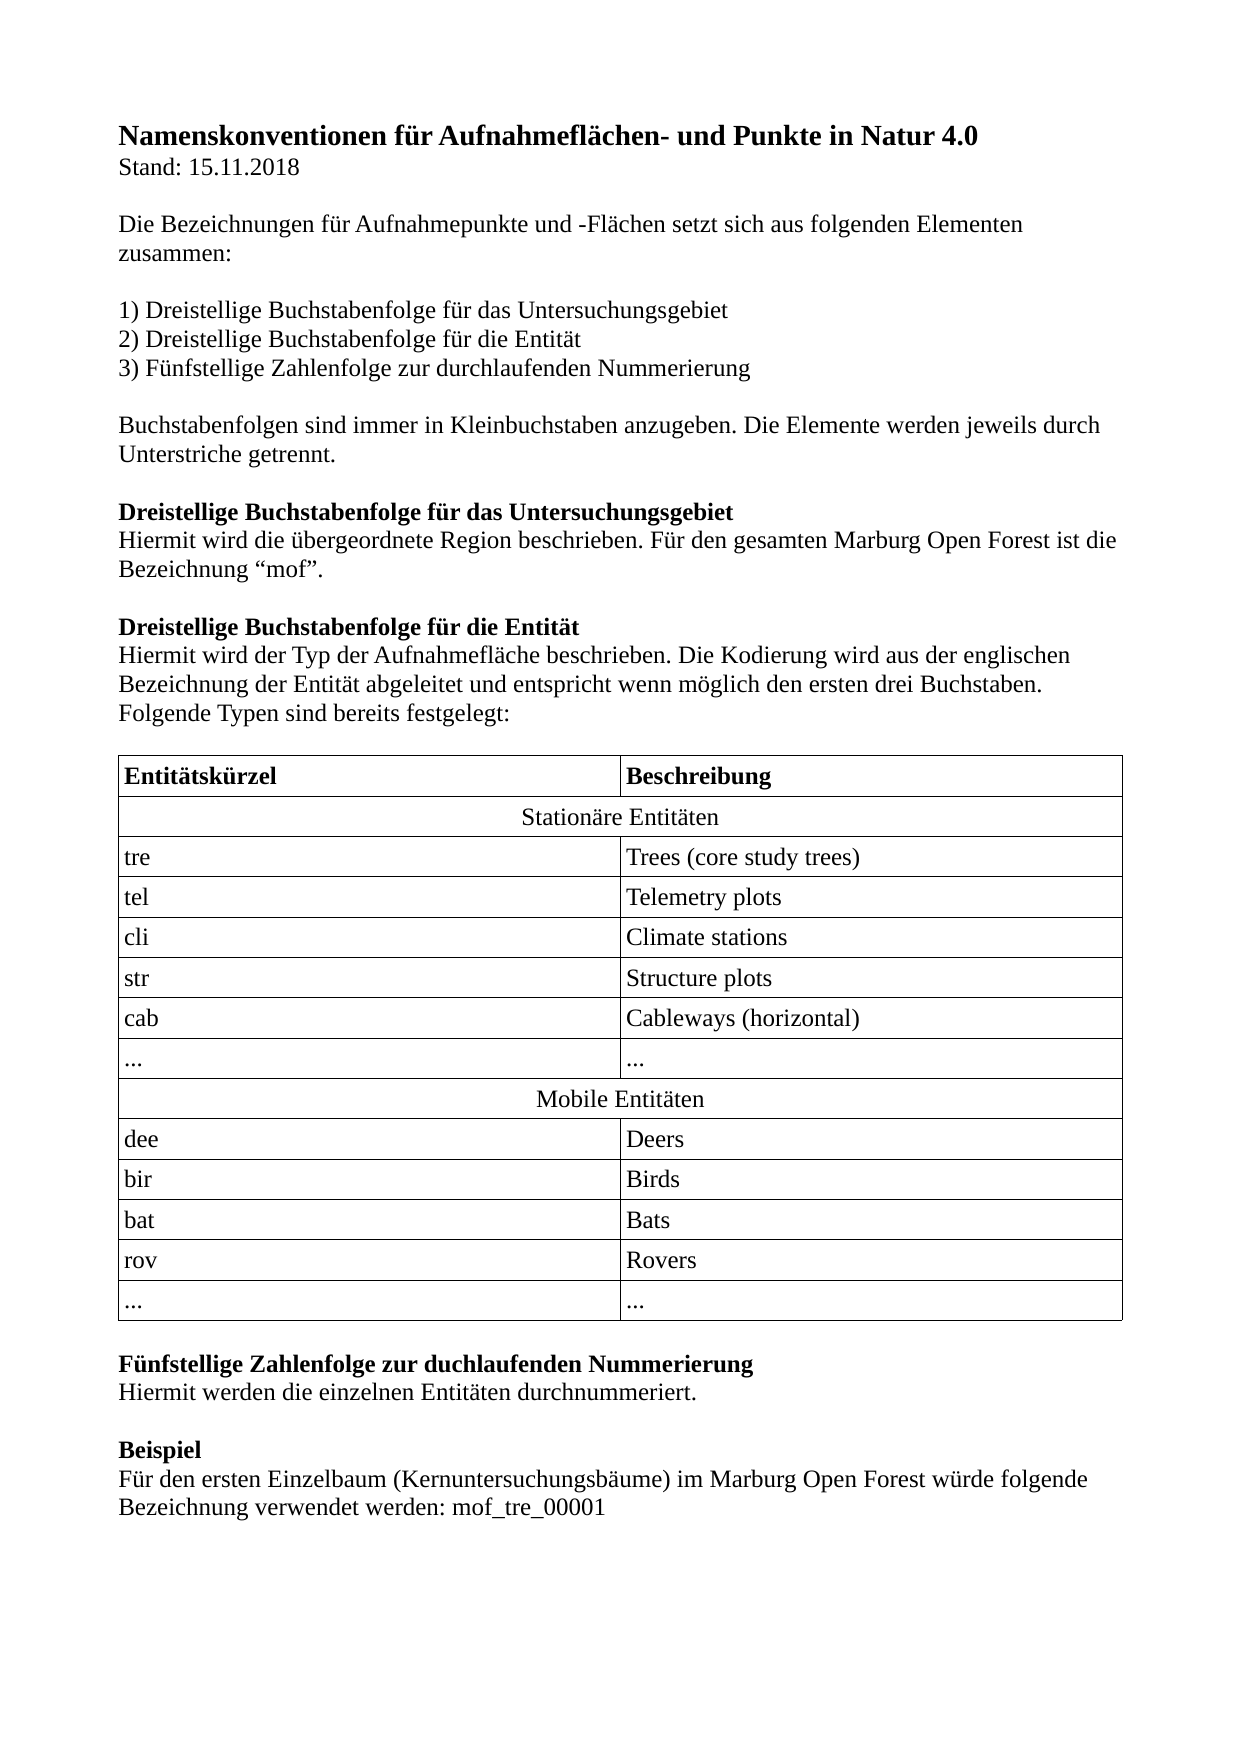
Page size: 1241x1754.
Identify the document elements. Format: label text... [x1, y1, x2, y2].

table_cell Trees (core study trees) [621, 837, 1122, 876]
table_cell Rovers [621, 1240, 1122, 1279]
text Beispiel [118, 1435, 1122, 1464]
table_cell ... [621, 1039, 1122, 1078]
table_header Beschreibung [621, 756, 1122, 796]
table_cell dee [119, 1119, 620, 1158]
text Hiermit wird der Typ der Aufnahmefläche beschrieben. Die Kodierung wird aus der englischen Bezeichnung der Entität abgeleitet und entspricht wenn möglich den ersten drei Buchstaben. Folgende Typen sind bereits festgelegt: [118, 640, 1122, 727]
table_cell Deers [621, 1119, 1122, 1158]
table_header Entitätskürzel [119, 756, 620, 796]
table_cell bir [119, 1160, 620, 1199]
text Fünfstellige Zahlenfolge zur duchlaufenden Nummerierung [118, 1349, 1122, 1377]
text Buchstabenfolgen sind immer in Kleinbuchstaben anzugeben. Die Elemente werden jeweils durch Unterstriche getrennt. [118, 410, 1122, 468]
text Hiermit werden die einzelnen Entitäten durchnummeriert. [118, 1377, 1122, 1406]
table_cell ... [621, 1281, 1122, 1320]
table_cell bat [119, 1200, 620, 1239]
table_cell ... [119, 1039, 620, 1078]
table_cell rov [119, 1240, 620, 1279]
text Namenskonventionen für Aufnahmeflächen- und Punkte in Natur 4.0 [118, 118, 1122, 152]
text Hiermit wird die übergeordnete Region beschrieben. Für den gesamten Marburg Open Forest ist die Bezeichnung “mof”. [118, 525, 1122, 583]
text 1) Dreistellige Buchstabenfolge für das Untersuchungsgebiet [118, 295, 1122, 324]
table_cell Mobile Entitäten [119, 1079, 1122, 1118]
table_cell tel [119, 877, 620, 917]
text Dreistellige Buchstabenfolge für das Untersuchungsgebiet [118, 497, 1122, 525]
text Die Bezeichnungen für Aufnahmepunkte und -Flächen setzt sich aus folgenden Elementen zusammen: [118, 209, 1122, 267]
table_cell str [119, 958, 620, 997]
table_cell Birds [621, 1160, 1122, 1199]
table_cell Structure plots [621, 958, 1122, 997]
table_cell Cableways (horizontal) [621, 998, 1122, 1038]
text Stand: 15.11.2018 [118, 152, 1122, 180]
table_cell ... [119, 1281, 620, 1320]
text 2) Dreistellige Buchstabenfolge für die Entität 3) Fünfstellige Zahlenfolge zur durchlaufenden Nummerierung [118, 324, 1122, 382]
table_cell Climate stations [621, 918, 1122, 957]
table_cell Bats [621, 1200, 1122, 1239]
table_cell cab [119, 998, 620, 1038]
table_cell tre [119, 837, 620, 876]
table_cell cli [119, 918, 620, 957]
text Für den ersten Einzelbaum (Kernuntersuchungsbäume) im Marburg Open Forest würde folgende Bezeichnung verwendet werden: mof_tre_00001 [118, 1464, 1122, 1521]
text Dreistellige Buchstabenfolge für die Entität [118, 612, 1122, 640]
table_cell Telemetry plots [621, 877, 1122, 917]
table_cell Stationäre Entitäten [119, 797, 1122, 836]
